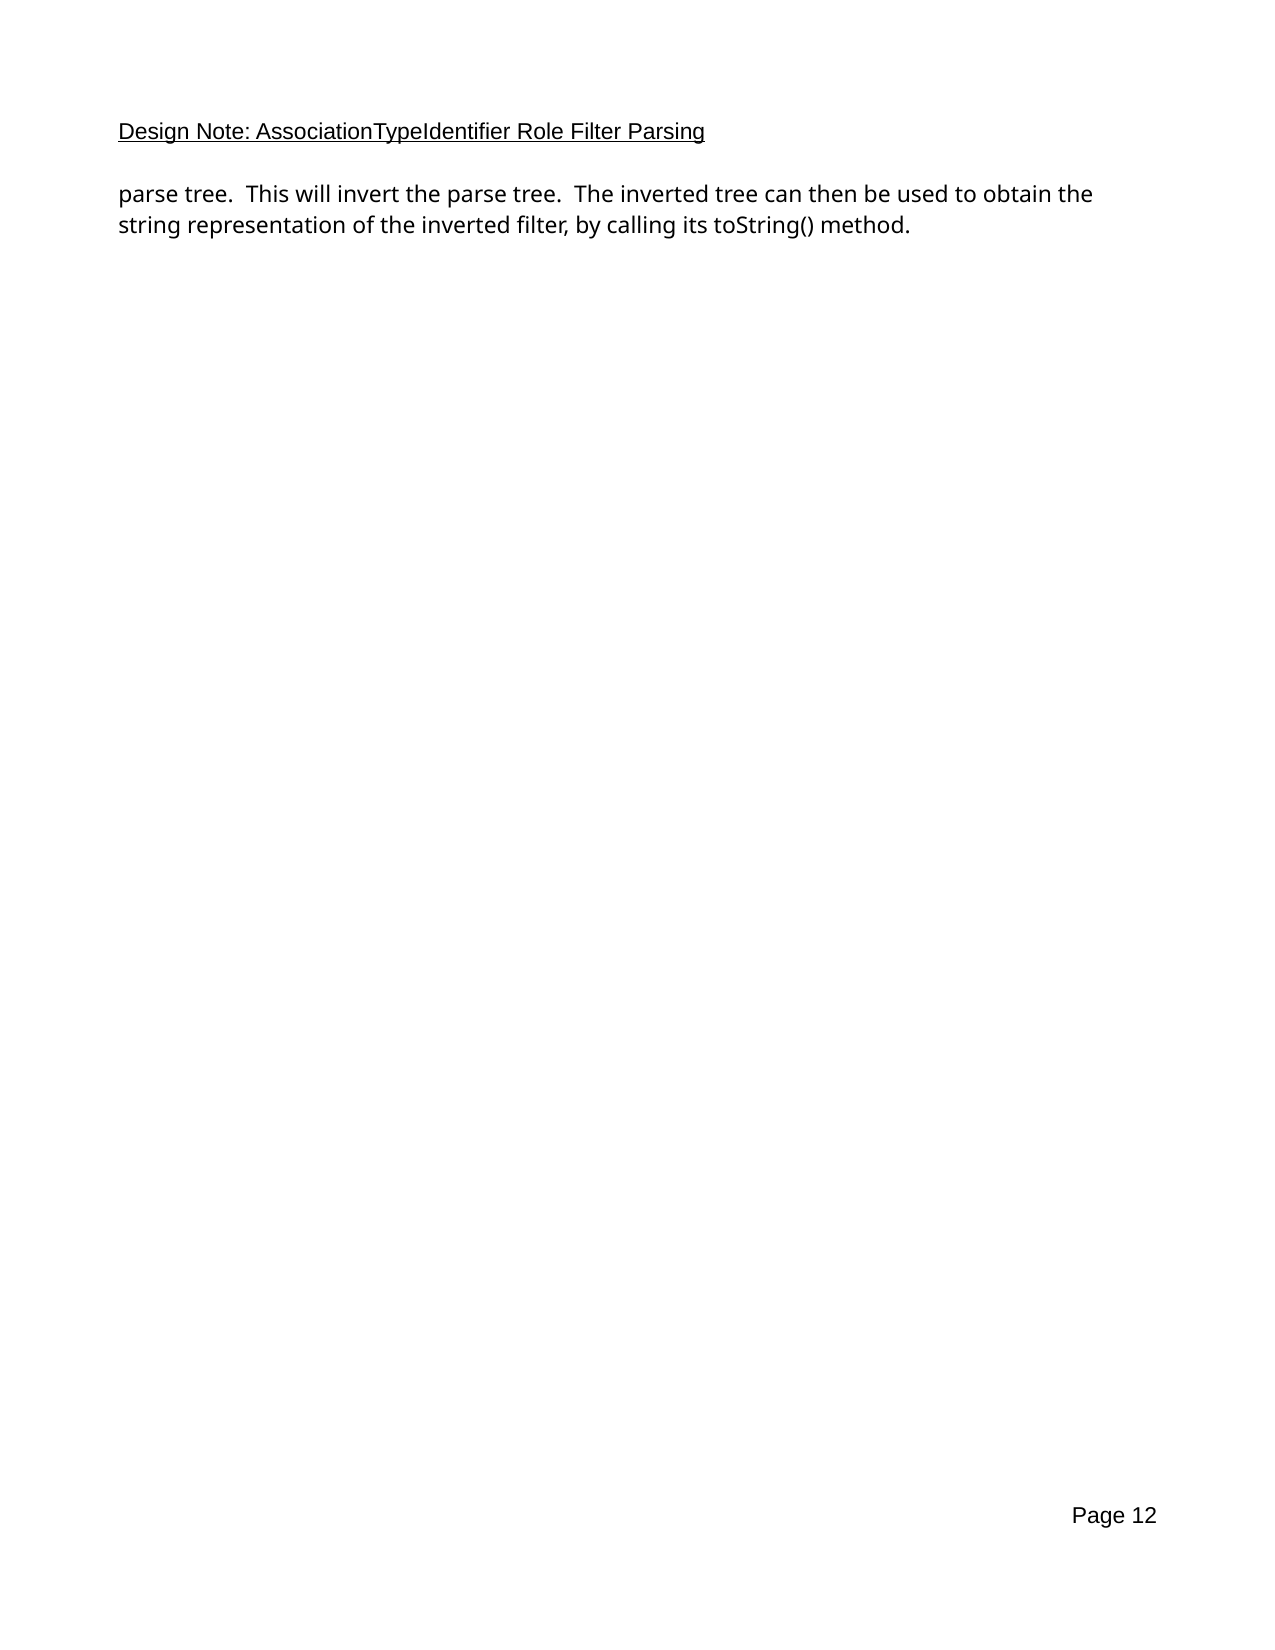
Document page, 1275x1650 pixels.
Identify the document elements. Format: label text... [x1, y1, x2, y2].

text parse tree. This will invert the parse tree. The inverted tree can then be used to obtain the string representation of the inverted filter, by calling its toString() method. [118, 178, 1157, 241]
